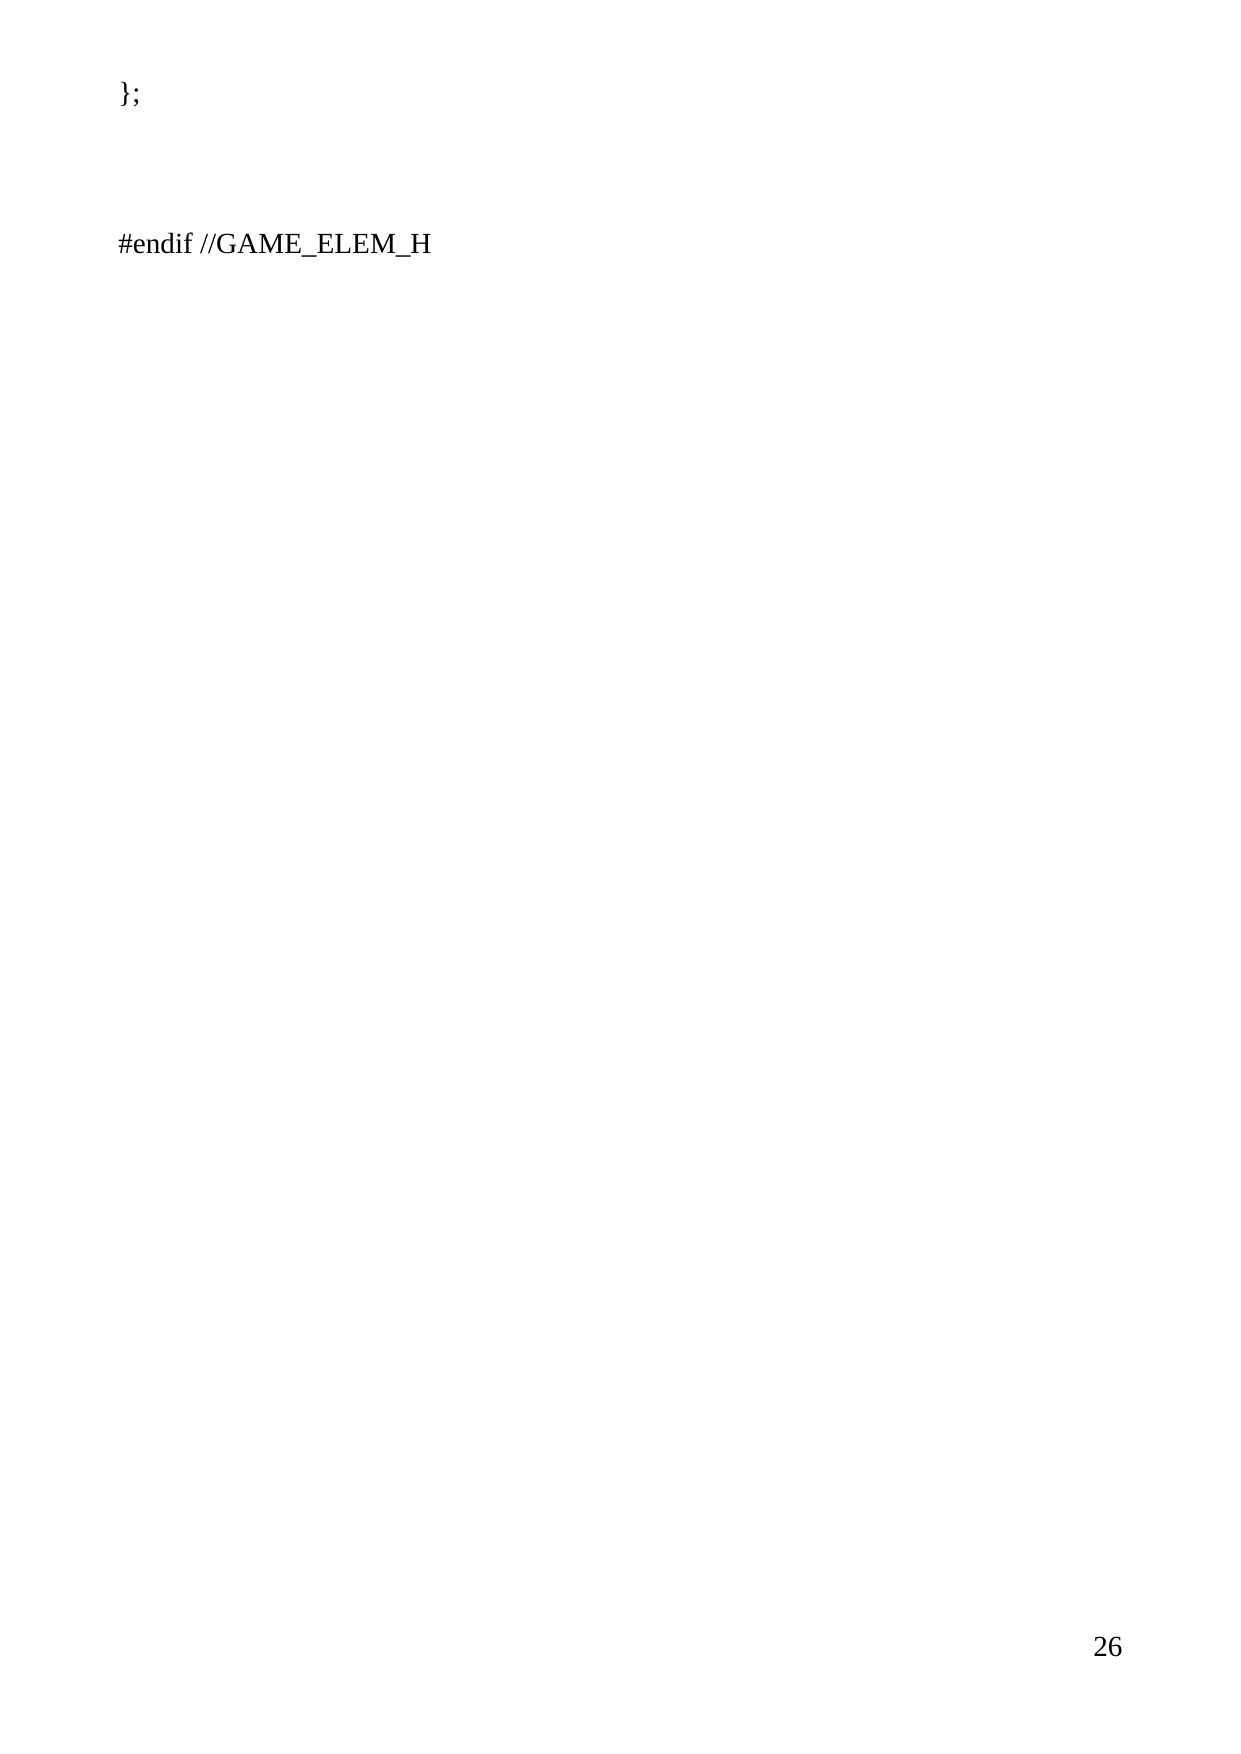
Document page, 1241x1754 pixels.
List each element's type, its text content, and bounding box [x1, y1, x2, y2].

text #endif //GAME_ELEM_H [118, 226, 1122, 259]
text }; [118, 75, 1122, 108]
